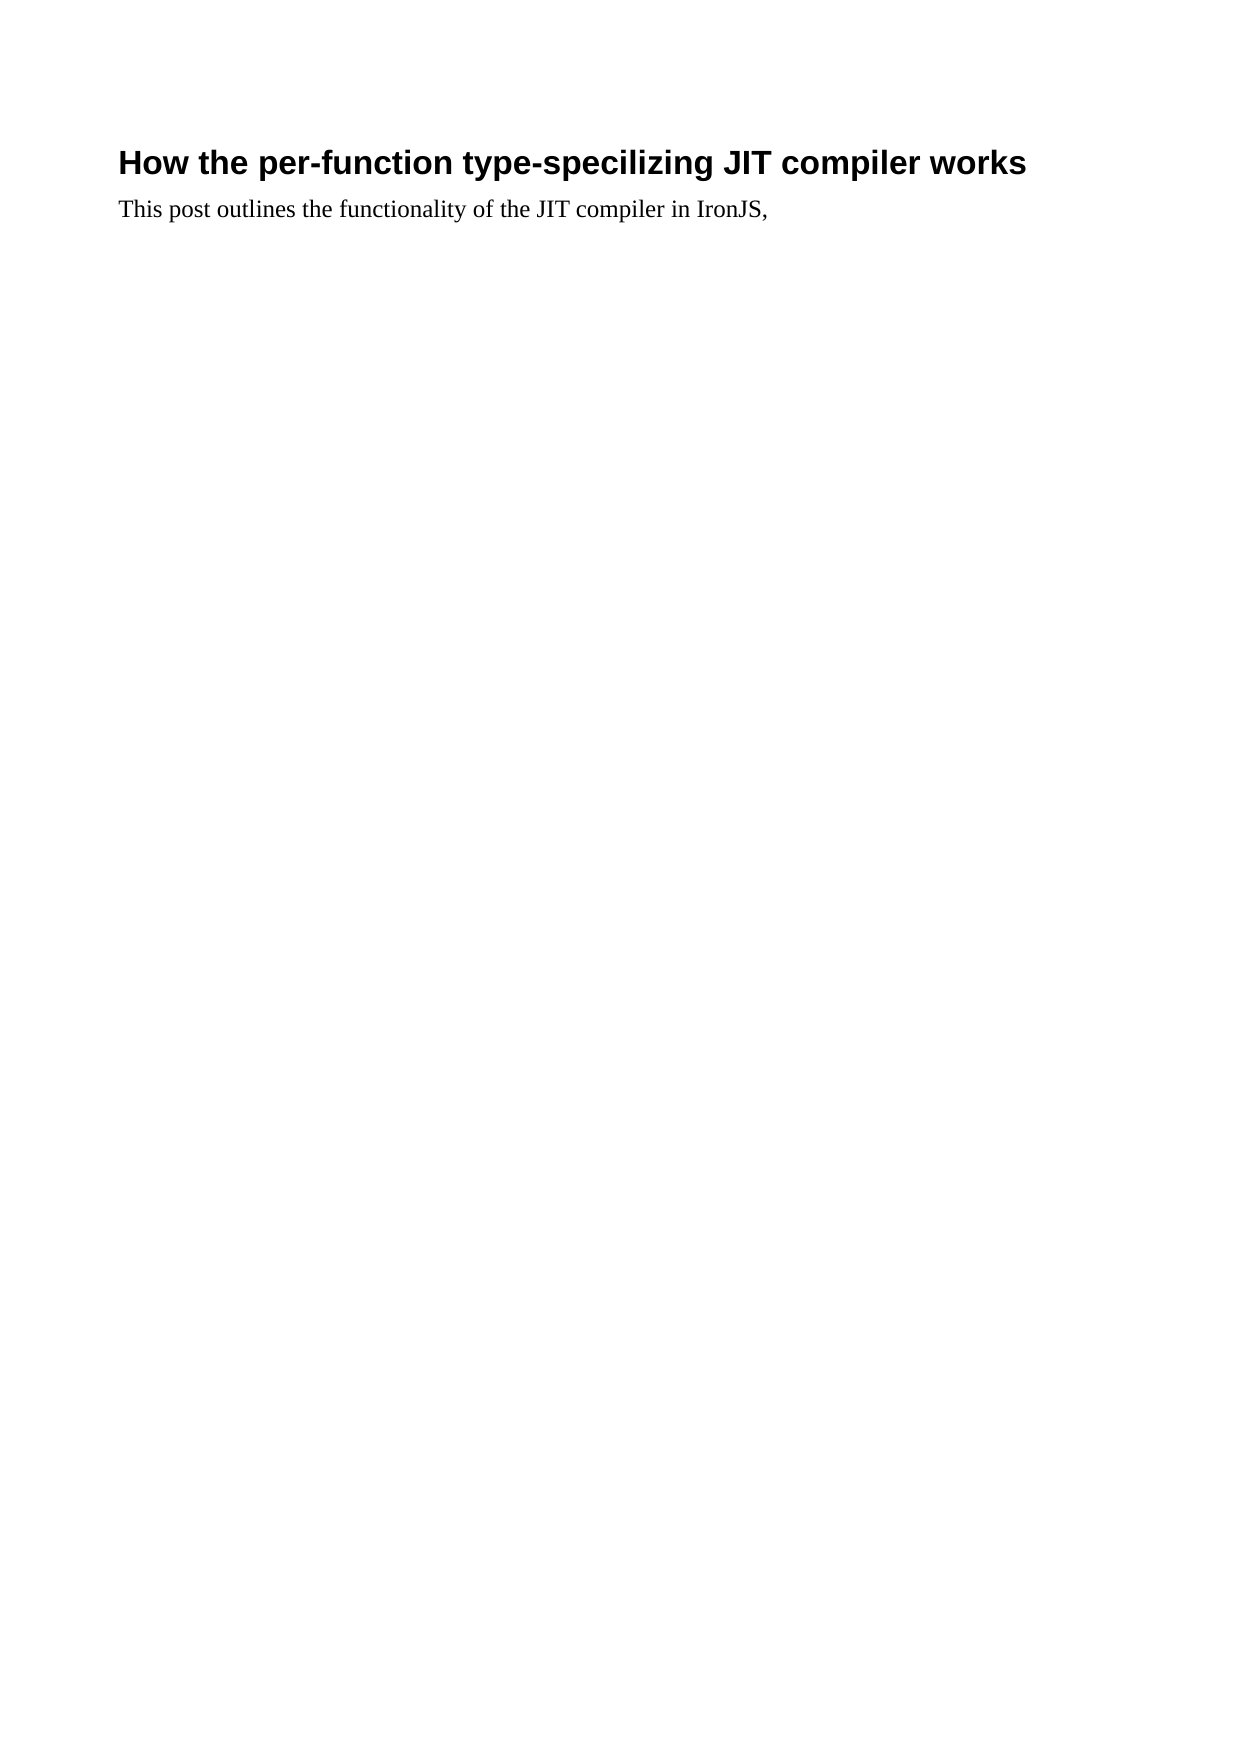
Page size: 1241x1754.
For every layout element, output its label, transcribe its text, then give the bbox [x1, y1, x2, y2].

text This post outlines the functionality of the JIT compiler in IronJS, [118, 194, 1122, 223]
subtitle How the per-function type-specilizing JIT compiler works [118, 143, 1122, 182]
